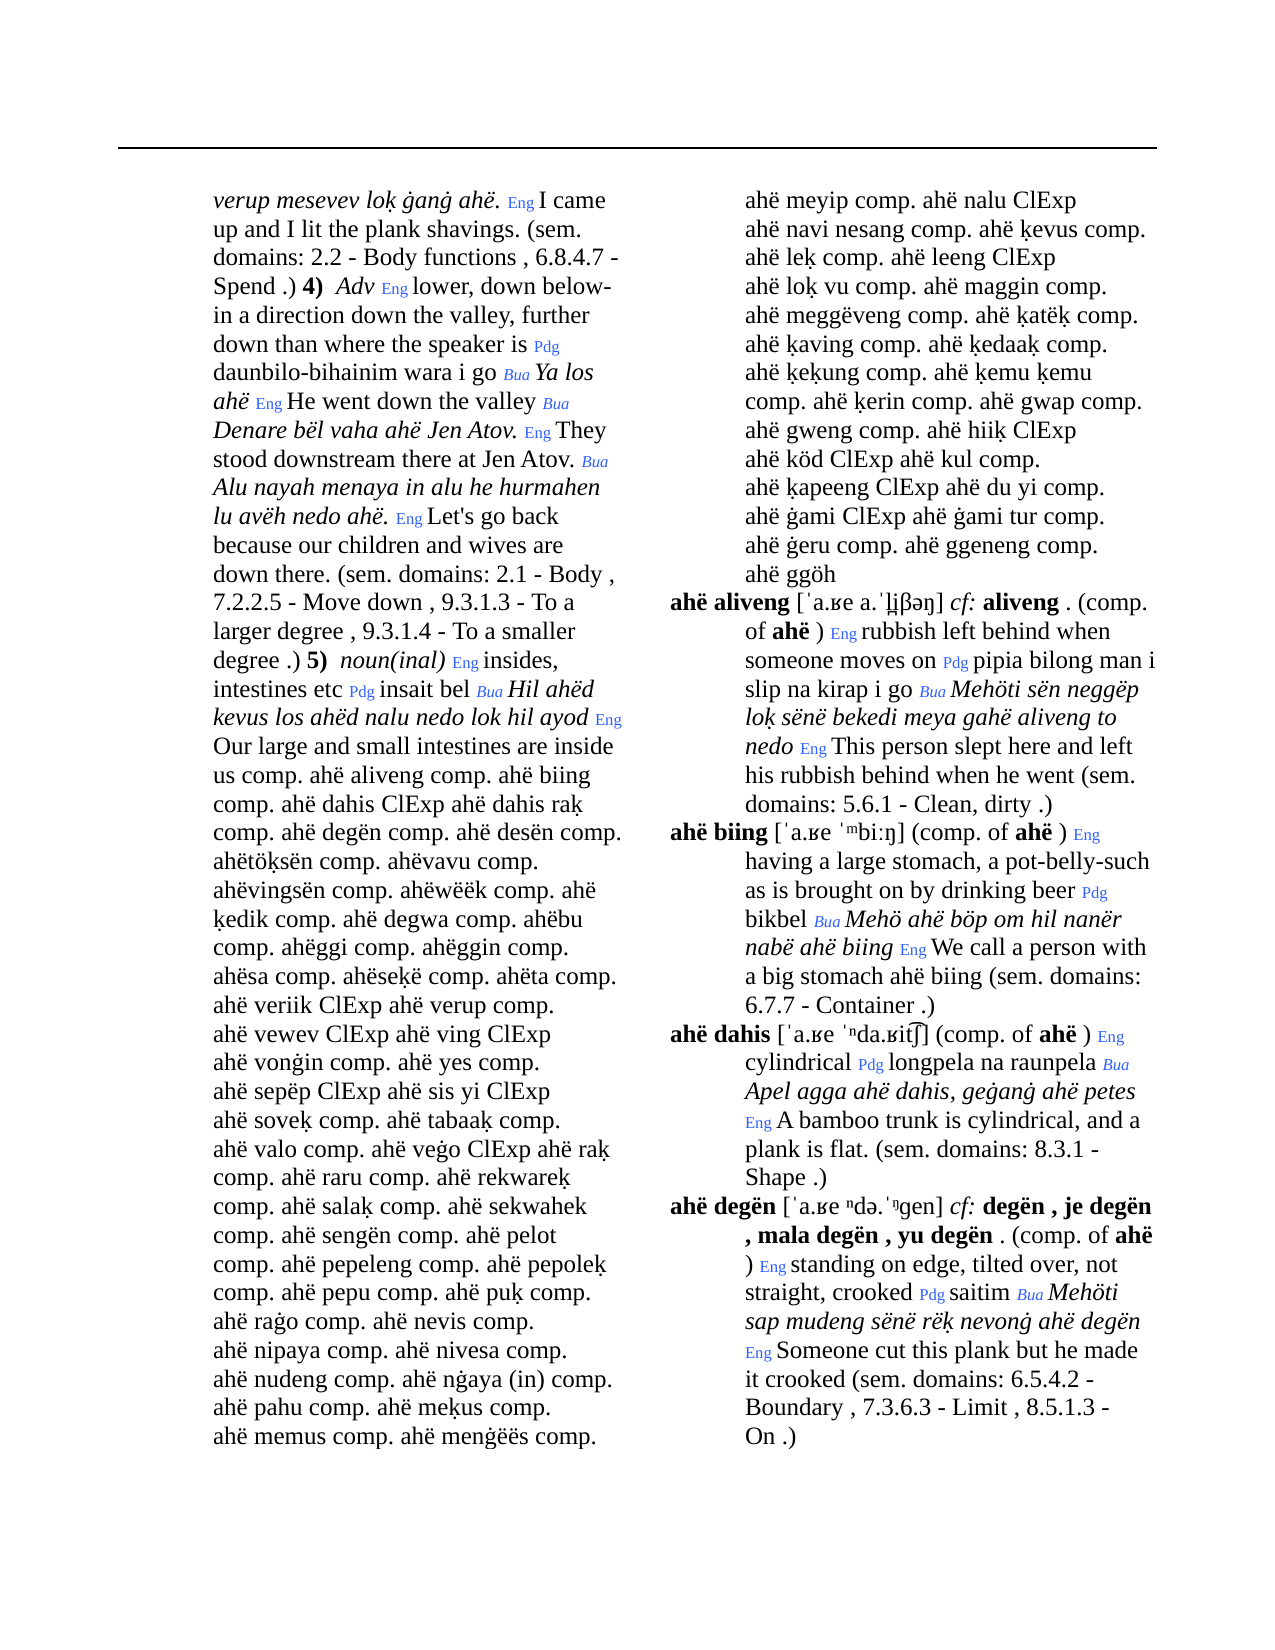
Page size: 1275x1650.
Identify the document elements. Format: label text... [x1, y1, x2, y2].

text verup mesevev loḳ ġanġ ahë. Eng I came up and I lit the plank shavings. (sem. domains: 2.2 - Body functions , 6.8.4.7 - Spend .) 4) Adv Eng lower, down below-in a direction down the valley, further down than where the speaker is Pdg daunbilo-bihainim wara i go Bua Ya los ahë Eng He went down the valley Bua Denare bël vaha ahë Jen Atov. Eng They stood downstream there at Jen Atov. Bua Alu nayah menaya in alu he hurmahen lu avëh nedo ahë. Eng Let's go back because our children and wives are down there. (sem. domains: 2.1 - Body , 7.2.2.5 - Move down , 9.3.1.3 - To a larger degree , 9.3.1.4 - To a smaller degree .) 5) noun(inal) Eng insides, intestines etc Pdg insait bel Bua Hil ahëd kevus los ahëd nalu nedo lok hil ayod Eng Our large and small intestines are inside us comp. ahë aliveng comp. ahë biing comp. ahë dahis ClExp ahë dahis raḳ comp. ahë degën comp. ahë desën comp. ahëtöḳsën comp. ahëvavu comp. ahëvingsën comp. ahëwëëk comp. ahë ḳedik comp. ahë degwa comp. ahëbu comp. ahëggi comp. ahëggin comp. ahësa comp. ahëseḳë comp. ahëta comp. ahë veriik ClExp ahë verup comp. ahë vewev ClExp ahë ving ClExp ahë vonġin comp. ahë yes comp. ahë sepëp ClExp ahë sis yi ClExp ahë soveḳ comp. ahë tabaaḳ comp. ahë valo comp. ahë veġo ClExp ahë raḳ comp. ahë raru comp. ahë rekwareḳ comp. ahë salaḳ comp. ahë sekwahek comp. ahë sengën comp. ahë pelot comp. ahë pepeleng comp. ahë pepoleḳ comp. ahë pepu comp. ahë puḳ comp. ahë raġo comp. ahë nevis comp. ahë nipaya comp. ahë nivesa comp. ahë nudeng comp. ahë nġaya (in) comp. ahë pahu comp. ahë meḳus comp. ahë memus comp. ahë menġëës comp. [119, 183, 624, 1449]
text ahë biing [ˈa.ʁe ˈᵐbiːŋ] (comp. of ahë ) Eng having a large stomach, a pot-belly-such as is brought on by drinking beer Pdg bikbel Bua Mehö ahë böp om hil nanër nabë ahë biing Eng We call a person with a big stomach ahë biing (sem. domains: 6.7.7 - Container .) [651, 814, 1156, 1016]
text ahë dahis [ˈa.ʁe ˈⁿda.ʁit͡ʃ] (comp. of ahë ) Eng cylindrical Pdg longpela na raunpela Bua Apel agga ahë dahis, geġanġ ahë petes Eng A bamboo trunk is cylindrical, and a plank is flat. (sem. domains: 8.3.1 - Shape .) [651, 1016, 1156, 1188]
text ahë aliveng [ˈa.ʁe a.ˈl̪iβəŋ] cf: aliveng . (comp. of ahë ) Eng rubbish left behind when someone moves on Pdg pipia bilong man i slip na kirap i go Bua Mehöti sën neggëp loḳ sënë bekedi meya gahë aliveng to nedo Eng This person slept here and left his rubbish behind when he went (sem. domains: 5.6.1 - Clean, dirty .) [651, 584, 1156, 814]
text ahë meyip comp. ahë nalu ClExp ahë navi nesang comp. ahë ḳevus comp. ahë leḳ comp. ahë leeng ClExp ahë loḳ vu comp. ahë maggin comp. ahë meggëveng comp. ahë ḳatëḳ comp. ahë ḳaving comp. ahë ḳedaaḳ comp. ahë ḳeḳung comp. ahë ḳemu ḳemu comp. ahë ḳerin comp. ahë gwap comp. ahë gweng comp. ahë hiiḳ ClExp ahë köd ClExp ahë kul comp. ahë ḳapeeng ClExp ahë du yi comp. ahë ġami ClExp ahë ġami tur comp. ahë ġeru comp. ahë ggeneng comp. ahë ggöh [651, 183, 1156, 584]
text ahë degën [ˈa.ʁe ⁿdə.ˈᵑɡen] cf: degën , je degën , mala degën , yu degën . (comp. of ahë ) Eng standing on edge, tilted over, not straight, crooked Pdg saitim Bua Mehöti sap mudeng sënë rëḳ nevonġ ahë degën Eng Someone cut this plank but he made it crooked (sem. domains: 6.5.4.2 - Boundary , 7.3.6.3 - Limit , 8.5.1.3 - On .) [651, 1188, 1156, 1454]
